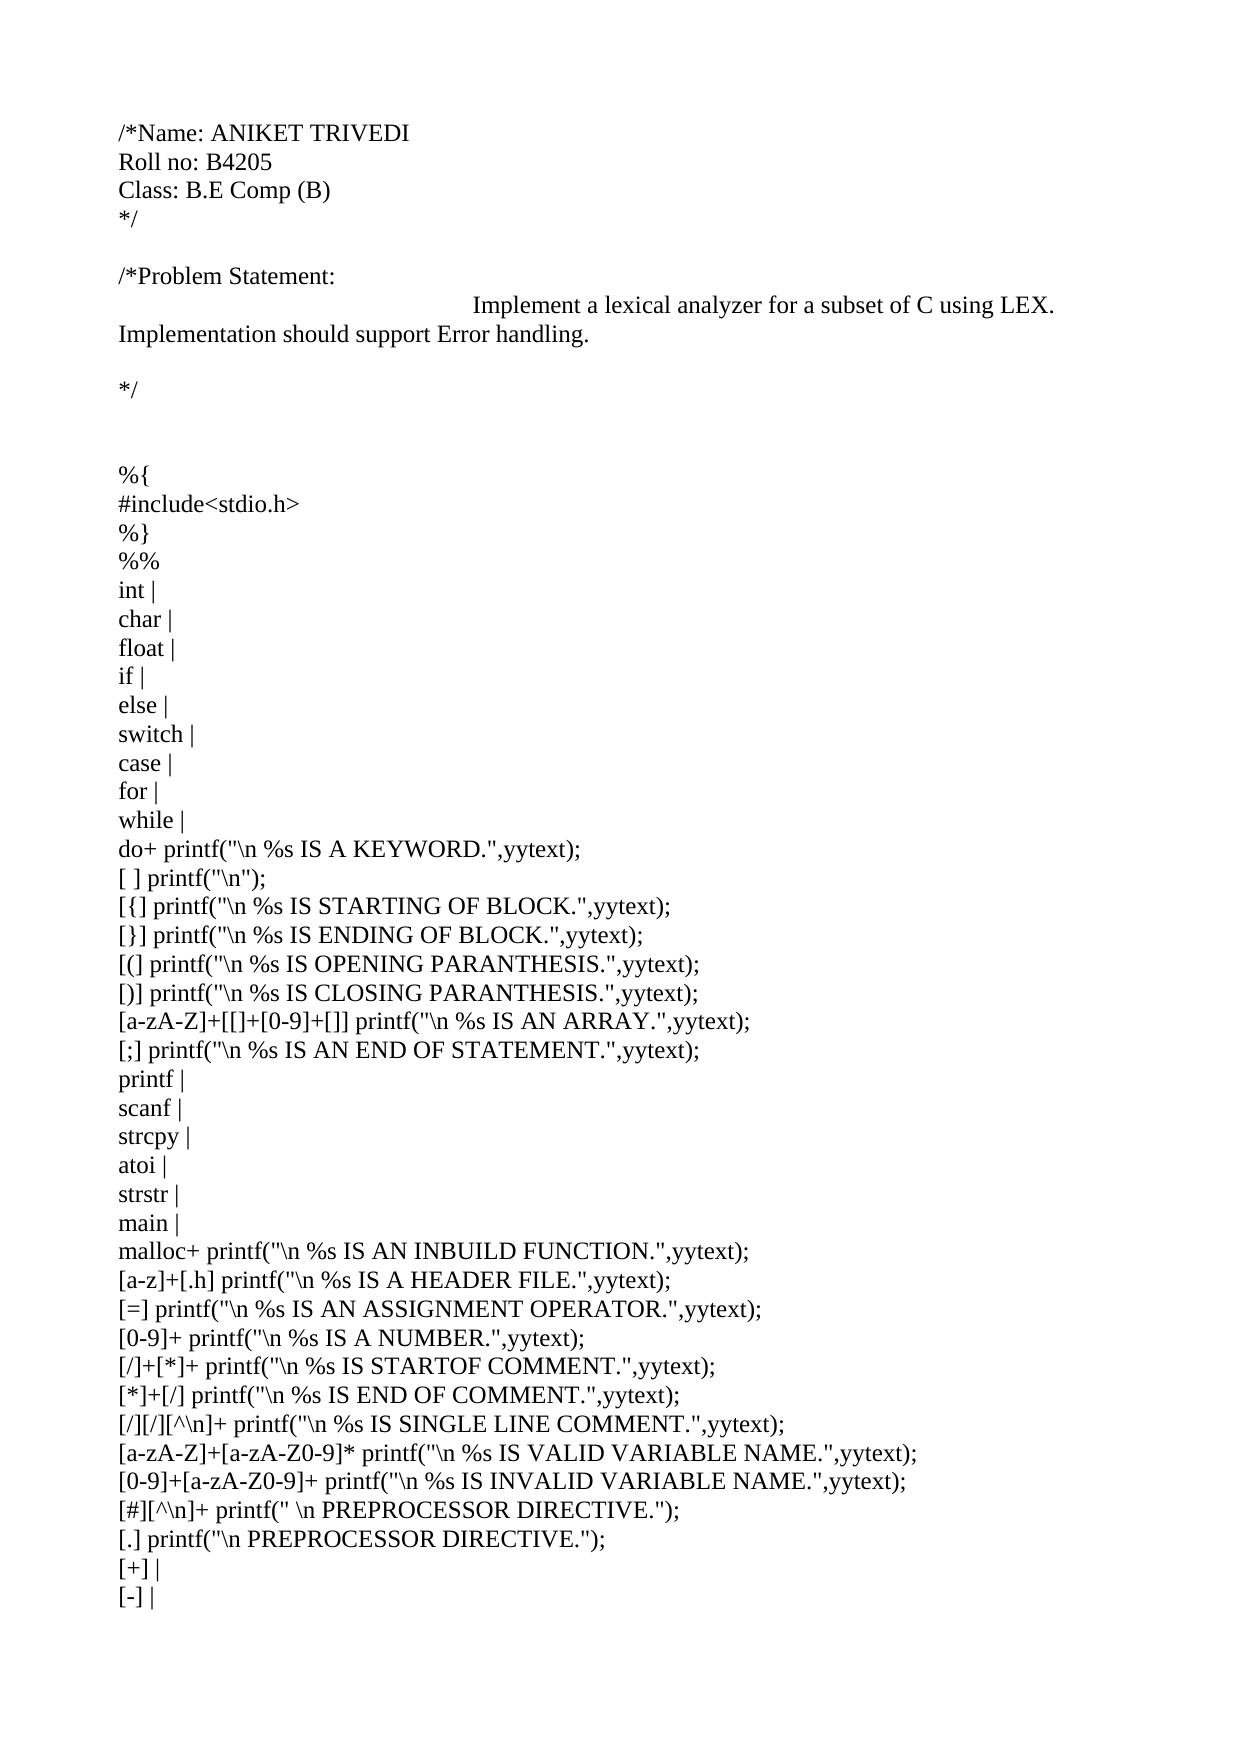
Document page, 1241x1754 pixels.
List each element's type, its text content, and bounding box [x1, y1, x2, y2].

text [/][/][^\n]+ printf("\n %s IS SINGLE LINE COMMENT.",yytext); [118, 1409, 1122, 1438]
text [{] printf("\n %s IS STARTING OF BLOCK.",yytext); [118, 891, 1122, 920]
text if | [118, 661, 1122, 690]
text /*Problem Statement: [118, 261, 1122, 290]
text for | [118, 776, 1122, 805]
text else | [118, 690, 1122, 719]
text [;] printf("\n %s IS AN END OF STATEMENT.",yytext); [118, 1035, 1122, 1064]
text #include<stdio.h> [118, 489, 1122, 518]
text Class: B.E Comp (B) [118, 176, 1122, 204]
text Roll no: B4205 [118, 147, 1122, 176]
text [a-zA-Z]+[[]+[0-9]+[]] printf("\n %s IS AN ARRAY.",yytext); [118, 1006, 1122, 1035]
text [/]+[*]+ printf("\n %s IS STARTOF COMMENT.",yytext); [118, 1351, 1122, 1380]
text printf | [118, 1064, 1122, 1093]
text char | [118, 604, 1122, 633]
text [a-zA-Z]+[a-zA-Z0-9]* printf("\n %s IS VALID VARIABLE NAME.",yytext); [118, 1438, 1122, 1466]
text %{ [118, 460, 1122, 489]
text [ ] printf("\n"); [118, 863, 1122, 891]
text [+] | [118, 1553, 1122, 1581]
text [*]+[/] printf("\n %s IS END OF COMMENT.",yytext); [118, 1380, 1122, 1409]
text float | [118, 633, 1122, 661]
text */ [118, 204, 1122, 233]
text while | [118, 805, 1122, 834]
text main | [118, 1208, 1122, 1236]
text %} [118, 518, 1122, 546]
text [.] printf("\n PREPROCESSOR DIRECTIVE."); [118, 1524, 1122, 1553]
text case | [118, 748, 1122, 776]
text malloc+ printf("\n %s IS AN INBUILD FUNCTION.",yytext); [118, 1236, 1122, 1265]
text [-] | [118, 1581, 1122, 1610]
text scanf | [118, 1093, 1122, 1121]
text [a-z]+[.h] printf("\n %s IS A HEADER FILE.",yytext); [118, 1265, 1122, 1294]
text %% [118, 546, 1122, 575]
text atoi | [118, 1150, 1122, 1179]
text [#][^\n]+ printf(" \n PREPROCESSOR DIRECTIVE."); [118, 1495, 1122, 1524]
text int | [118, 575, 1122, 604]
text /*Name: ANIKET TRIVEDI [118, 118, 1122, 147]
text switch | [118, 719, 1122, 748]
text Implement a lexical analyzer for a subset of C using LEX. Implementation should support Error handling. [118, 290, 1122, 347]
text [0-9]+ printf("\n %s IS A NUMBER.",yytext); [118, 1323, 1122, 1351]
text [0-9]+[a-zA-Z0-9]+ printf("\n %s IS INVALID VARIABLE NAME.",yytext); [118, 1466, 1122, 1495]
text [=] printf("\n %s IS AN ASSIGNMENT OPERATOR.",yytext); [118, 1294, 1122, 1323]
text [}] printf("\n %s IS ENDING OF BLOCK.",yytext); [118, 920, 1122, 949]
text [)] printf("\n %s IS CLOSING PARANTHESIS.",yytext); [118, 978, 1122, 1006]
text [(] printf("\n %s IS OPENING PARANTHESIS.",yytext); [118, 949, 1122, 978]
text strcpy | [118, 1121, 1122, 1150]
text */ [118, 375, 1122, 404]
text do+ printf("\n %s IS A KEYWORD.",yytext); [118, 834, 1122, 863]
text strstr | [118, 1179, 1122, 1208]
